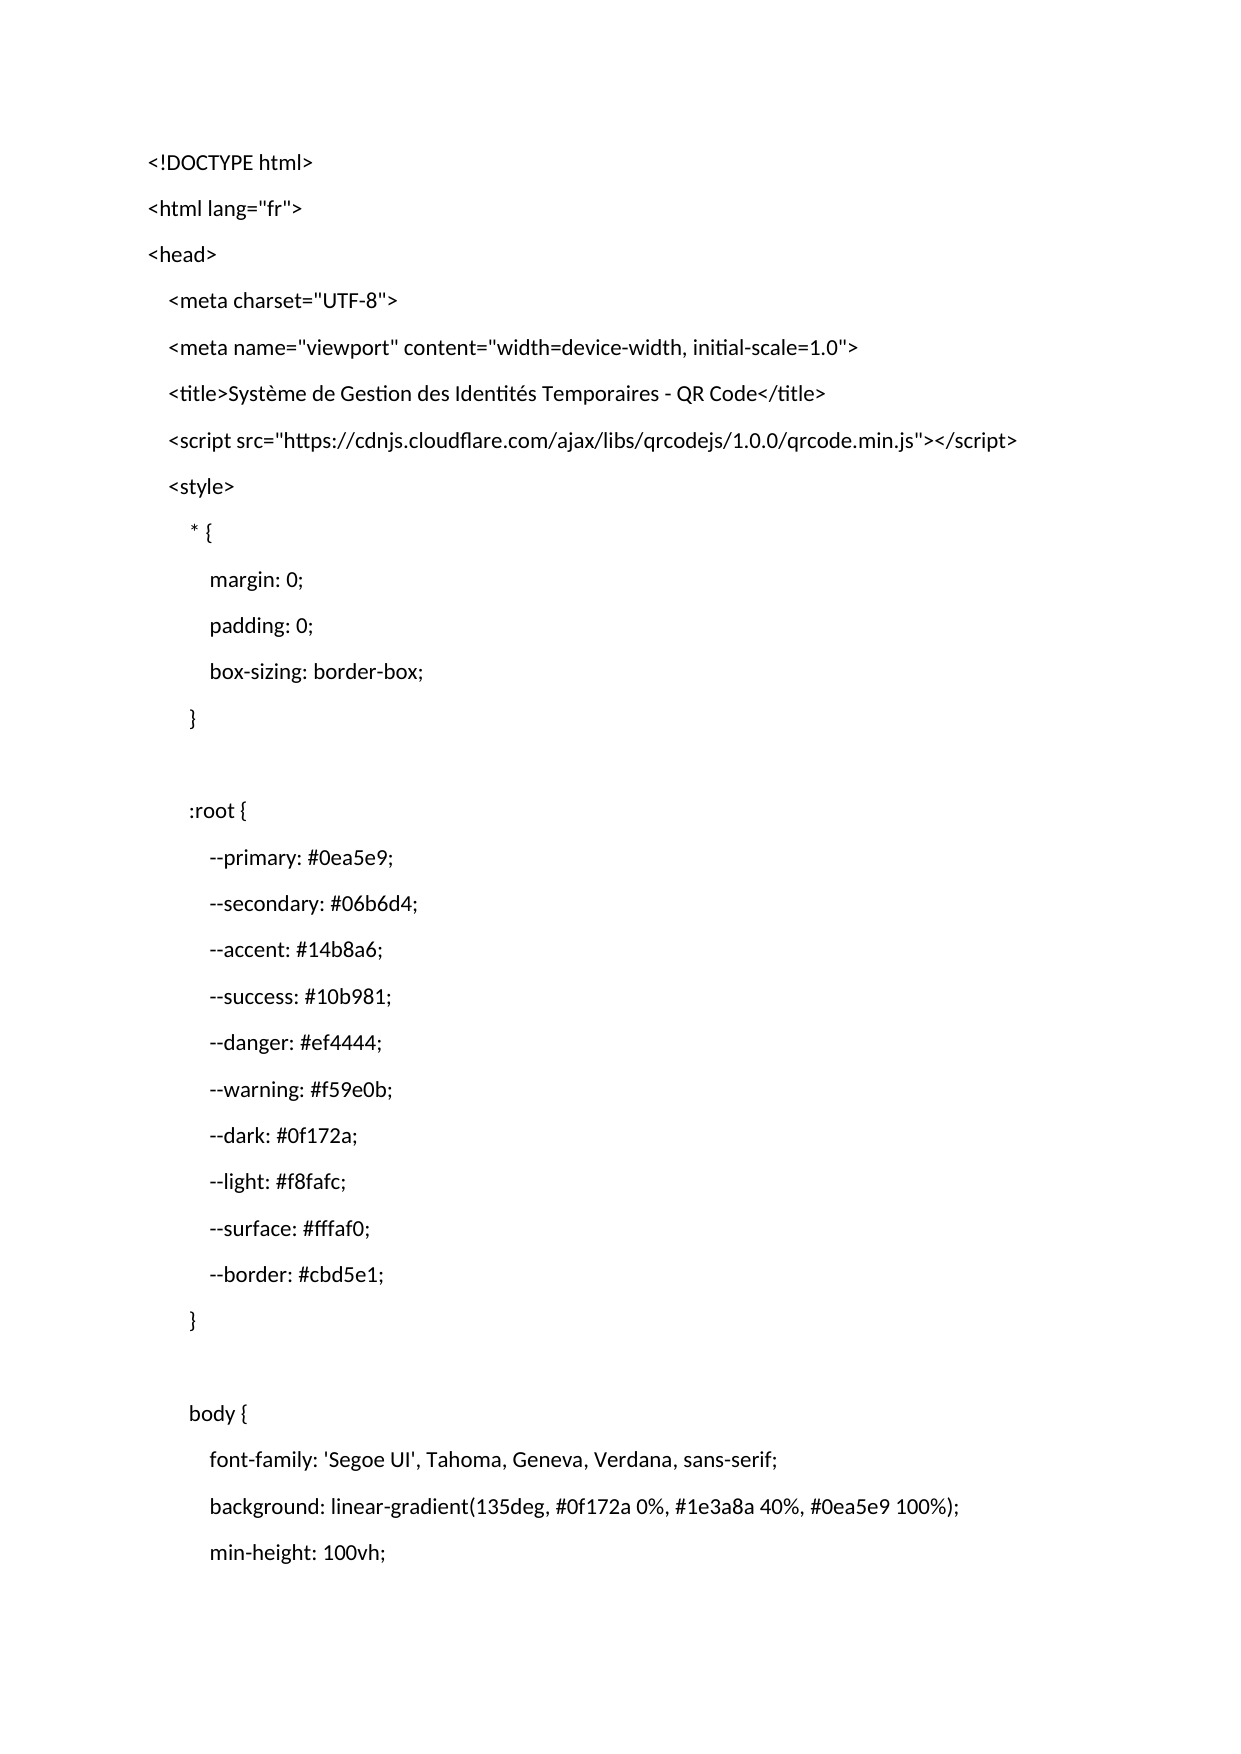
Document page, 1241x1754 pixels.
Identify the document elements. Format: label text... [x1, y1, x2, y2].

text --surface: #fffaf0; [148, 1214, 1093, 1242]
text --secondary: #06b6d4; [148, 889, 1093, 917]
text --border: #cbd5e1; [148, 1260, 1093, 1288]
text --warning: #f59e0b; [148, 1075, 1093, 1103]
text } [148, 1306, 1093, 1334]
text margin: 0; [148, 565, 1093, 593]
text font-family: 'Segoe UI', Tahoma, Geneva, Verdana, sans-serif; [148, 1446, 1093, 1473]
text --light: #f8fafc; [148, 1167, 1093, 1195]
text --primary: #0ea5e9; [148, 843, 1093, 871]
text * { [148, 518, 1093, 546]
text :root { [148, 797, 1093, 824]
text <head> [148, 240, 1093, 268]
text padding: 0; [148, 611, 1093, 639]
text <meta name="viewport" content="width=device-width, initial-scale=1.0"> [148, 333, 1093, 361]
text <style> [148, 472, 1093, 500]
text <html lang="fr"> [148, 194, 1093, 222]
text box-sizing: border-box; [148, 657, 1093, 686]
text <title>Système de Gestion des Identités Temporaires - QR Code</title> [148, 379, 1093, 407]
text body { [148, 1399, 1093, 1427]
text --dark: #0f172a; [148, 1121, 1093, 1149]
text background: linear-gradient(135deg, #0f172a 0%, #1e3a8a 40%, #0ea5e9 100%); [148, 1492, 1093, 1520]
text <!DOCTYPE html> [148, 148, 1093, 176]
text min-height: 100vh; [148, 1538, 1093, 1566]
text --success: #10b981; [148, 982, 1093, 1010]
text } [148, 704, 1093, 732]
text --accent: #14b8a6; [148, 936, 1093, 964]
text <meta charset="UTF-8"> [148, 287, 1093, 315]
text <script src="https://cdnjs.cloudflare.com/ajax/libs/qrcodejs/1.0.0/qrcode.min.js"></script> [148, 426, 1093, 454]
text --danger: #ef4444; [148, 1028, 1093, 1056]
